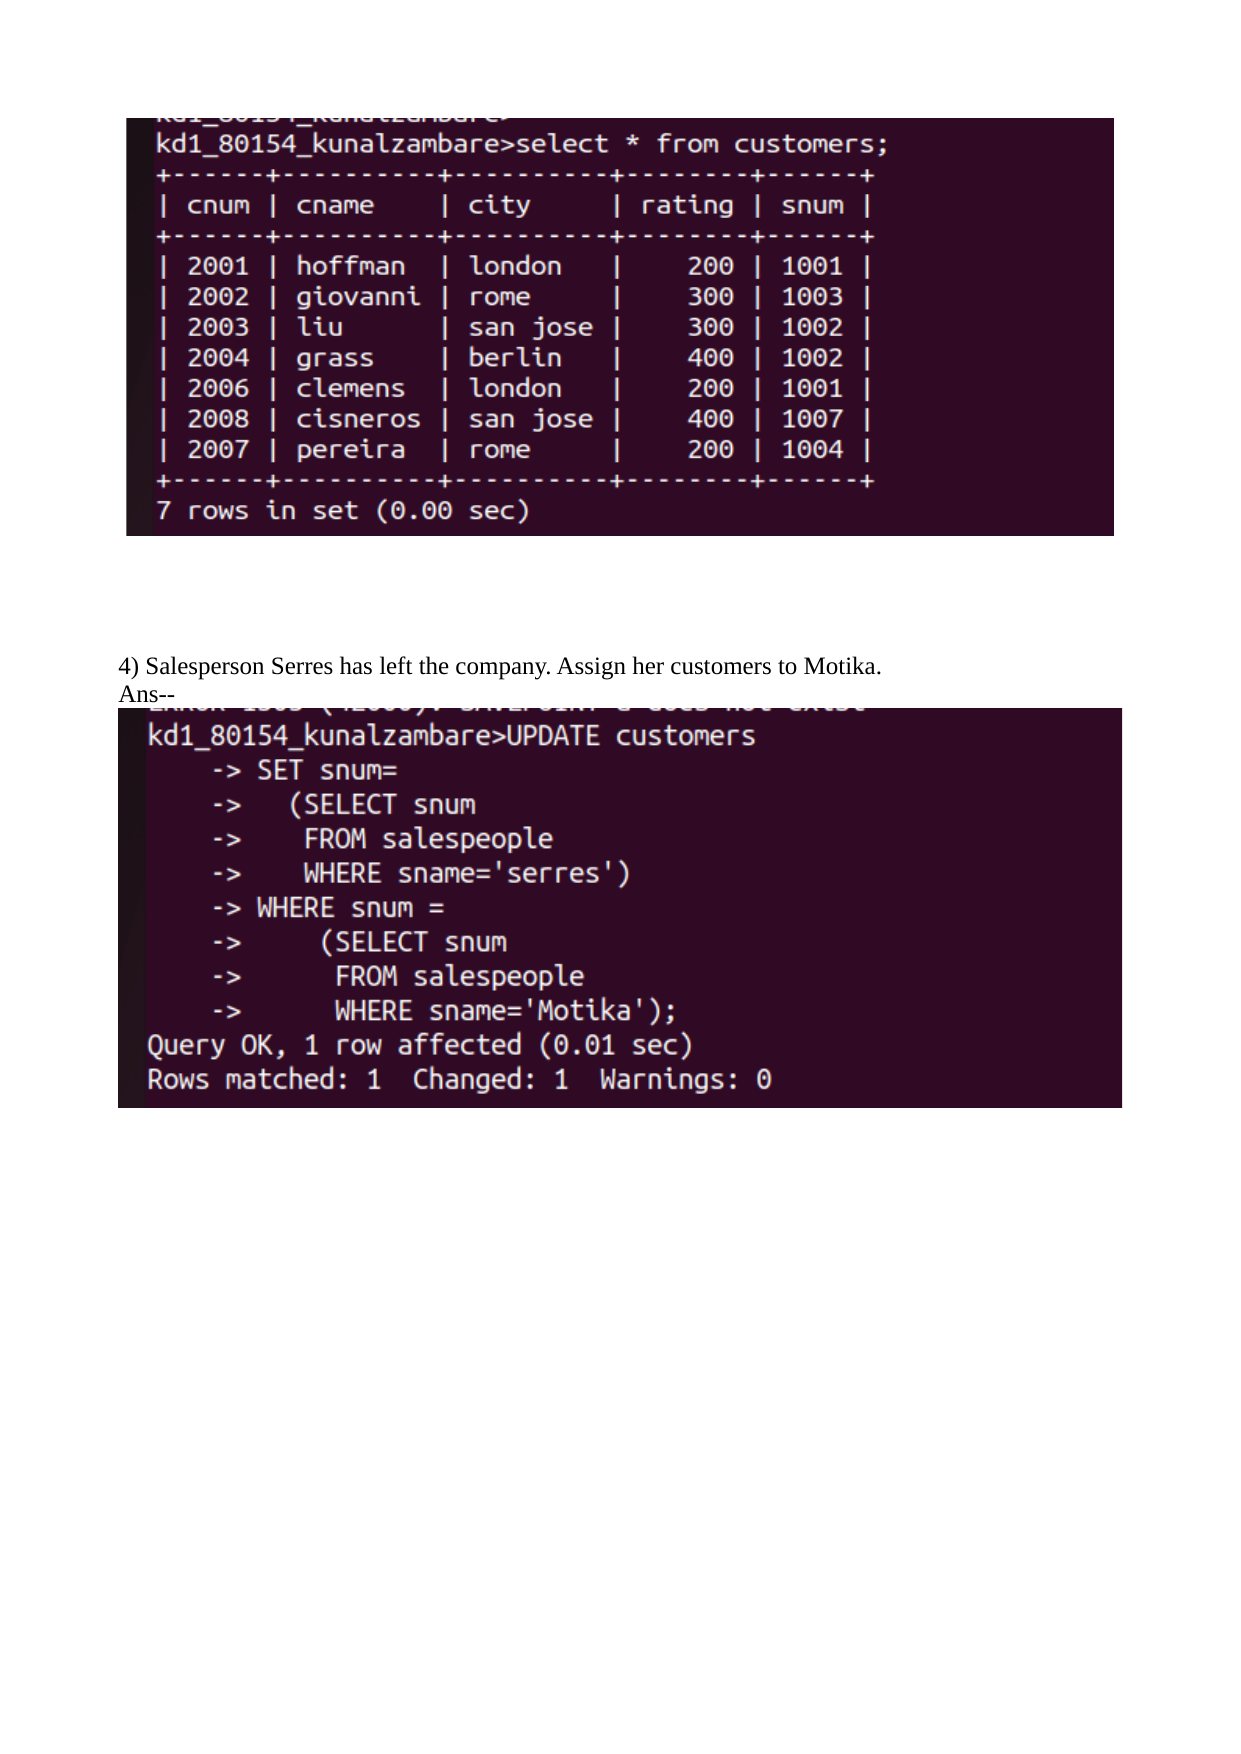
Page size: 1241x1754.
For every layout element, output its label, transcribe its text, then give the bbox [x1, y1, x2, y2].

text Ans-- [118, 679, 1122, 708]
picture [126, 118, 1114, 536]
text 4) Salesperson Serres has left the company. Assign her customers to Motika. [118, 651, 1122, 679]
picture [118, 708, 1123, 1108]
